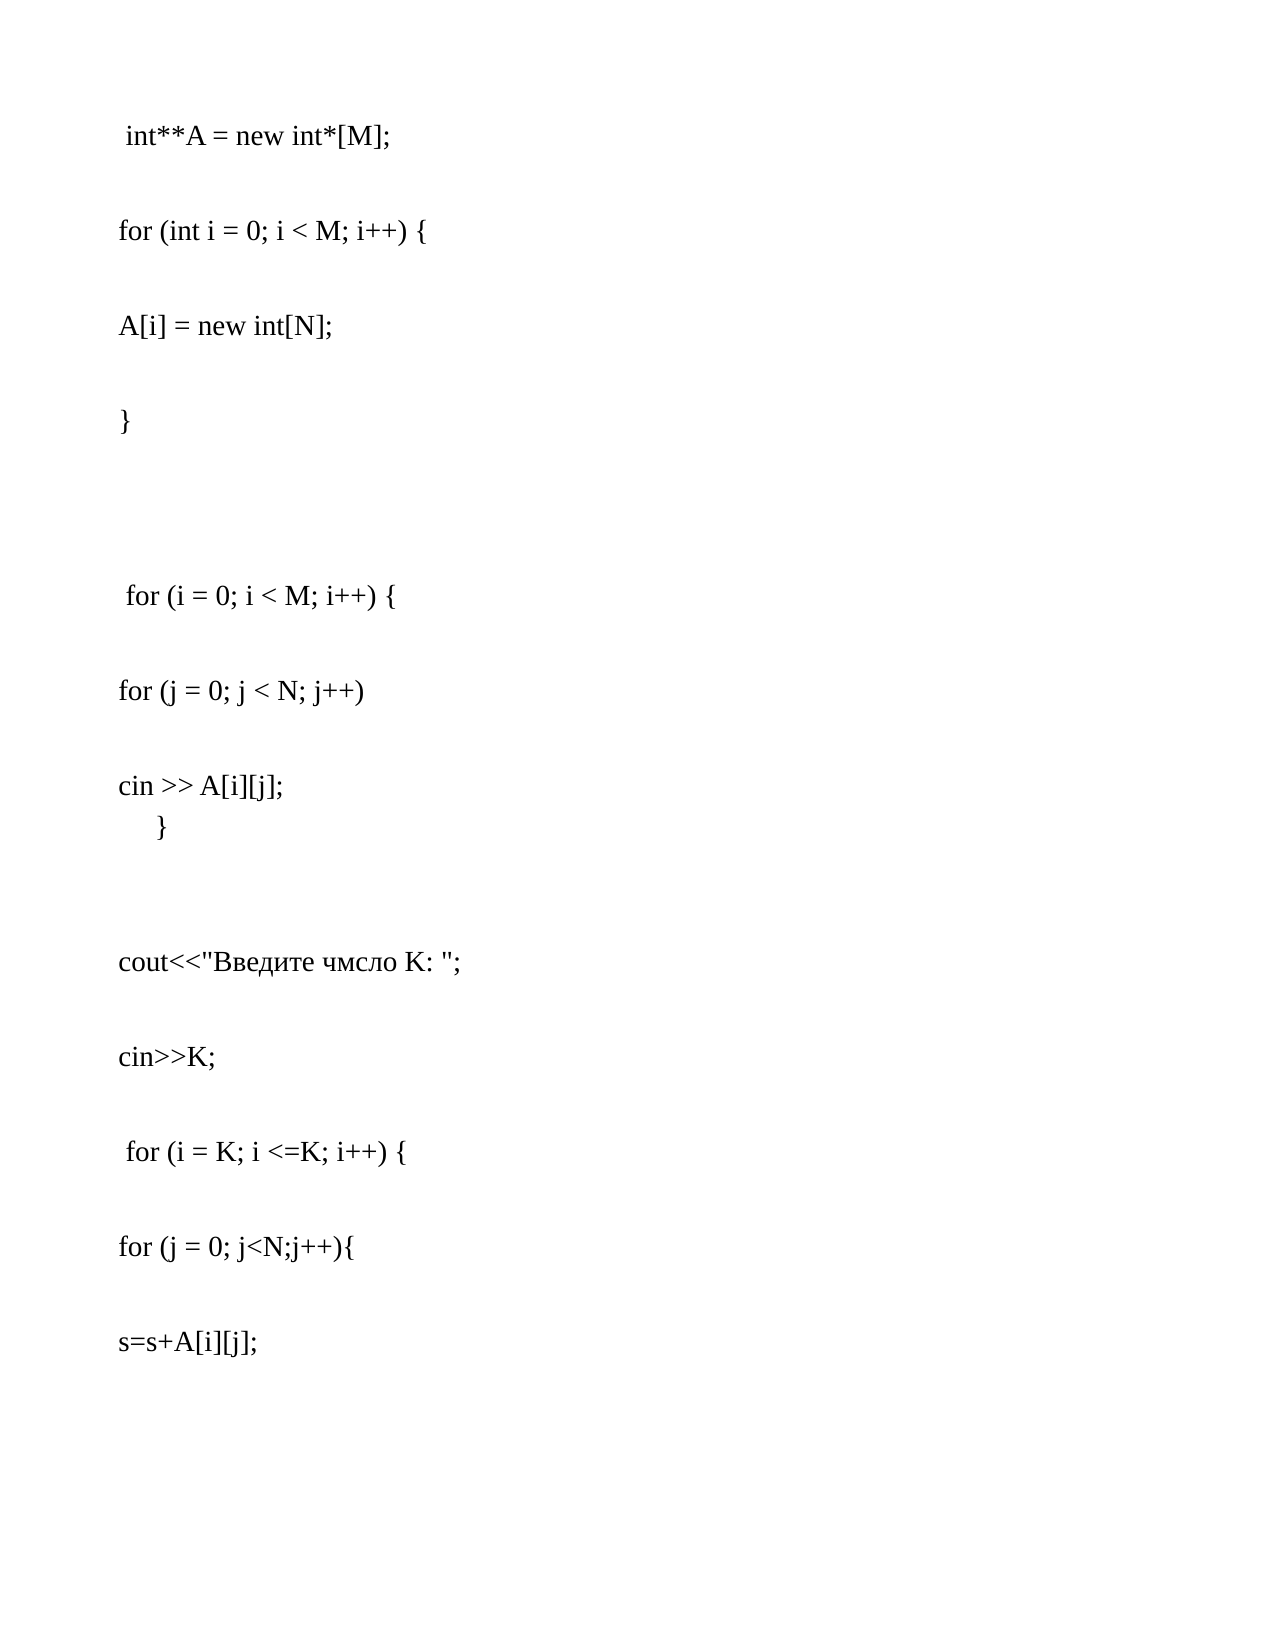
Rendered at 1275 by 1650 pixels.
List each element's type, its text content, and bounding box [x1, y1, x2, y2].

text cin >> A[i][j]; } [118, 768, 1157, 923]
text cin>>K; [118, 1039, 1157, 1113]
text int**A = new int*[M]; [118, 118, 1157, 192]
text for (i = 0; i < M; i++) { [118, 578, 1157, 652]
text } [118, 403, 1157, 557]
text s=s+A[i][j]; [118, 1324, 1157, 1398]
text for (j = 0; j < N; j++) [118, 673, 1157, 747]
text cout<<"Введите чмсло K: "; [118, 944, 1157, 1018]
text for (j = 0; j<N;j++){ [118, 1229, 1157, 1303]
text A[i] = new int[N]; [118, 308, 1157, 382]
text for (int i = 0; i < M; i++) { [118, 213, 1157, 287]
text for (i = K; i <=K; i++) { [118, 1134, 1157, 1208]
